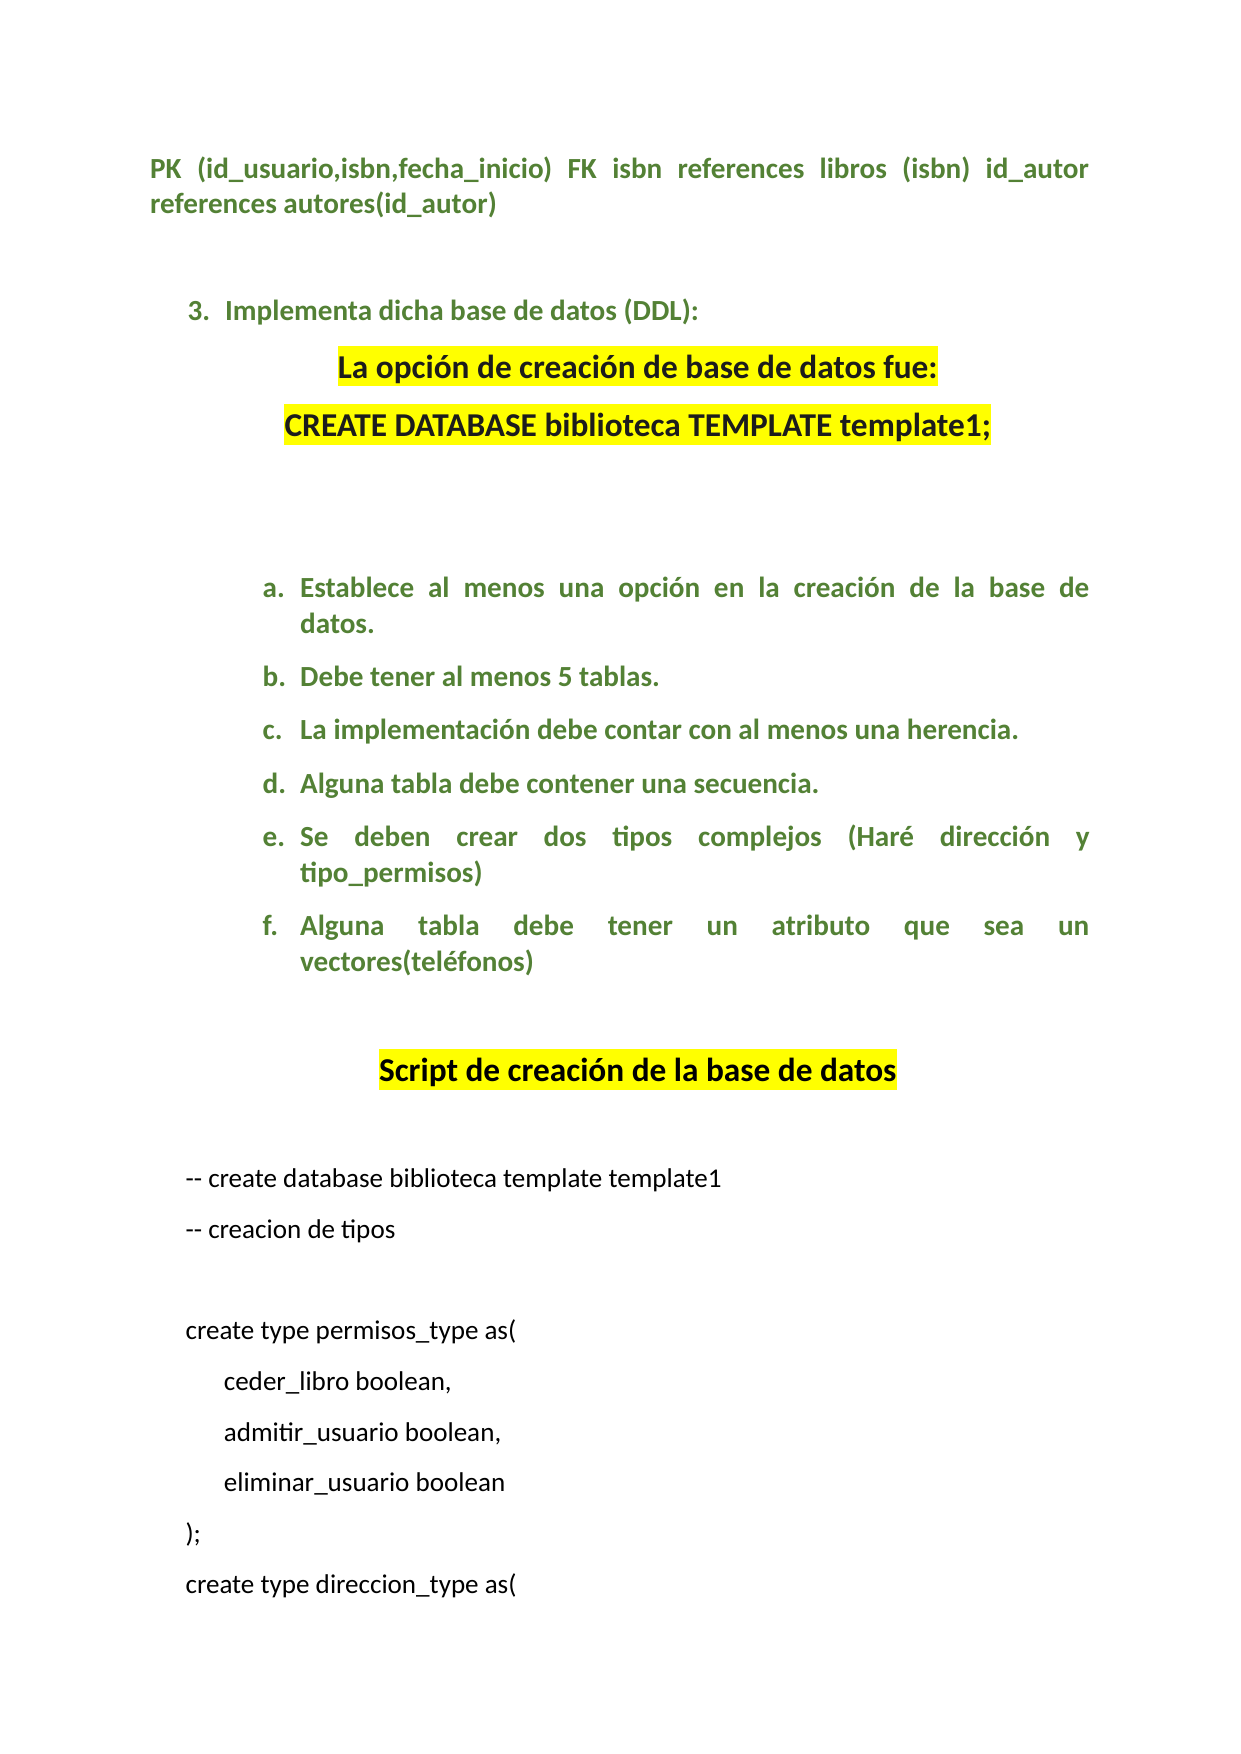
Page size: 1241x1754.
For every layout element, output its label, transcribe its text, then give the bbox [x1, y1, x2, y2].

text La opción de creación de base de datos fue: [150, 346, 1090, 386]
text Script de creación de la base de datos [150, 1049, 1090, 1090]
text create type permisos_type as( [150, 1313, 1090, 1346]
text admitir_usuario boolean, [150, 1415, 1090, 1448]
list Debe tener al menos 5 tablas. [262, 658, 1090, 694]
list La implementación debe contar con al menos una herencia. [262, 711, 1090, 747]
text eliminar_usuario boolean [150, 1466, 1090, 1498]
text PK (id_usuario,isbn,fecha_inicio) FK isbn references libros (isbn) id_autor references autores(id_autor) [150, 150, 1090, 221]
text ceder_libro boolean, [150, 1364, 1090, 1397]
list Alguna tabla debe tener un atributo que sea un vectores(teléfonos) [262, 907, 1090, 978]
text create type direccion_type as( [150, 1567, 1090, 1600]
list Se deben crear dos tipos complejos (Haré dirección y tipo_permisos) [262, 818, 1090, 889]
list Alguna tabla debe contener una secuencia. [262, 765, 1090, 800]
text -- create database biblioteca template template1 [150, 1161, 1090, 1194]
list Establece al menos una opción en la creación de la base de datos. [262, 569, 1090, 640]
text CREATE DATABASE biblioteca TEMPLATE template1; [150, 404, 1090, 445]
text -- creacion de tipos [150, 1212, 1090, 1245]
text ); [150, 1516, 1090, 1549]
list Implementa dicha base de datos (DDL): [187, 292, 1090, 328]
